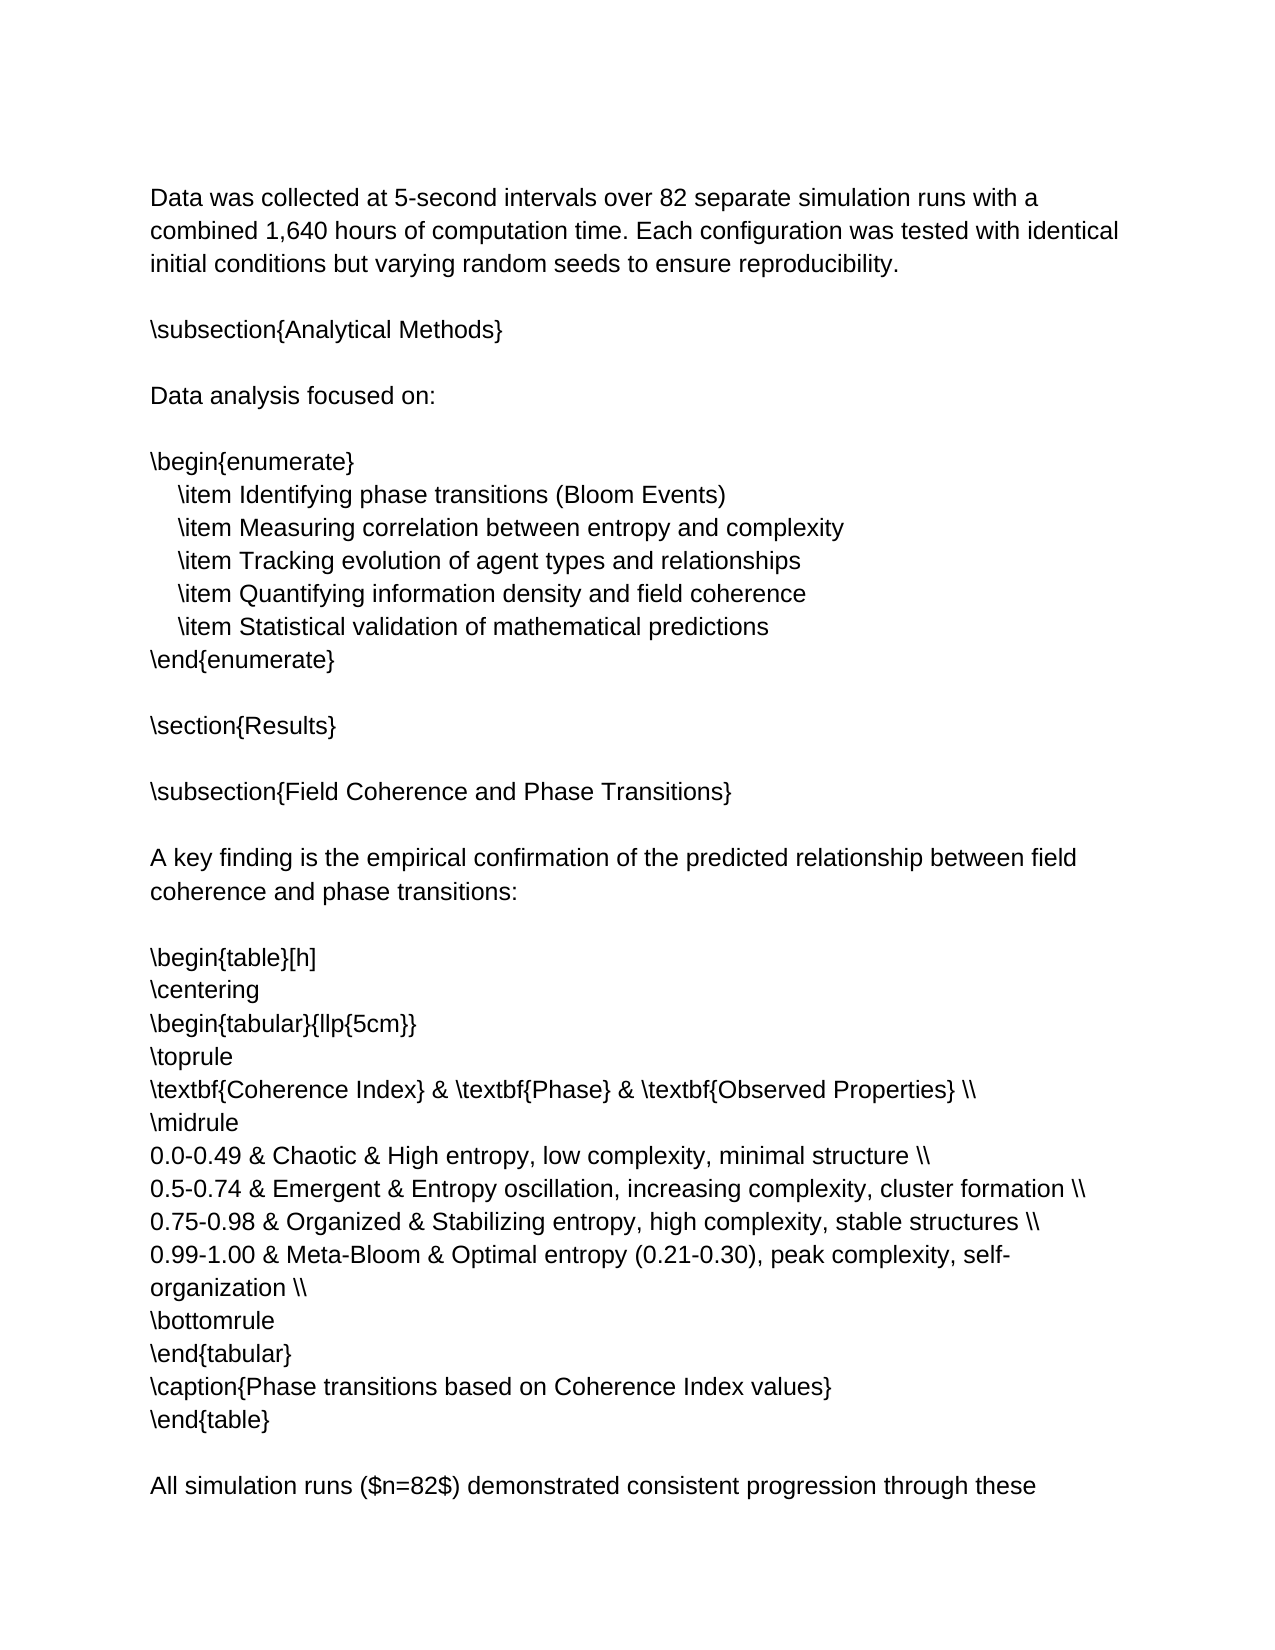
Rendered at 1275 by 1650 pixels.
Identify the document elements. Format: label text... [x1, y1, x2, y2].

text Data was collected at 5-second intervals over 82 separate simulation runs with a combined 1,640 hours of computation time. Each configuration was tested with identical initial conditions but varying random seeds to ensure reproducibility. [150, 183, 1125, 278]
text \toprule [150, 1042, 1125, 1070]
text \bottomrule [150, 1306, 1125, 1334]
text \end{enumerate} [150, 645, 1125, 674]
text \caption{Phase transitions based on Coherence Index values} [150, 1372, 1125, 1401]
text \midrule [150, 1108, 1125, 1136]
text \subsection{Field Coherence and Phase Transitions} [150, 777, 1125, 806]
text \item Statistical validation of mathematical predictions [150, 612, 1125, 641]
text All simulation runs ($n=82$) demonstrated consistent progression through these [150, 1471, 1125, 1499]
text \end{tabular} [150, 1339, 1125, 1367]
text Data analysis focused on: [150, 381, 1125, 410]
text \item Measuring correlation between entropy and complexity [150, 513, 1125, 542]
text \textbf{Coherence Index} & \textbf{Phase} & \textbf{Observed Properties} \\ [150, 1074, 1125, 1103]
text 0.75-0.98 & Organized & Stabilizing entropy, high complexity, stable structures \\ [150, 1207, 1125, 1235]
text \item Tracking evolution of agent types and relationships [150, 546, 1125, 575]
text \centering [150, 976, 1125, 1004]
text \item Quantifying information density and field coherence [150, 579, 1125, 608]
text \begin{tabular}{llp{5cm}} [150, 1008, 1125, 1037]
text 0.99-1.00 & Meta-Bloom & Optimal entropy (0.21-0.30), peak complexity, self-organization \\ [150, 1240, 1125, 1301]
text \begin{table}[h] [150, 942, 1125, 971]
text \end{table} [150, 1405, 1125, 1433]
text 0.5-0.74 & Emergent & Entropy oscillation, increasing complexity, cluster formation \\ [150, 1174, 1125, 1202]
text \subsection{Analytical Methods} [150, 315, 1125, 344]
text A key finding is the empirical confirmation of the predicted relationship between field coherence and phase transitions: [150, 843, 1125, 905]
text \item Identifying phase transitions (Bloom Events) [150, 480, 1125, 509]
text 0.0-0.49 & Chaotic & High entropy, low complexity, minimal structure \\ [150, 1141, 1125, 1169]
text \begin{enumerate} [150, 447, 1125, 476]
text \section{Results} [150, 711, 1125, 740]
